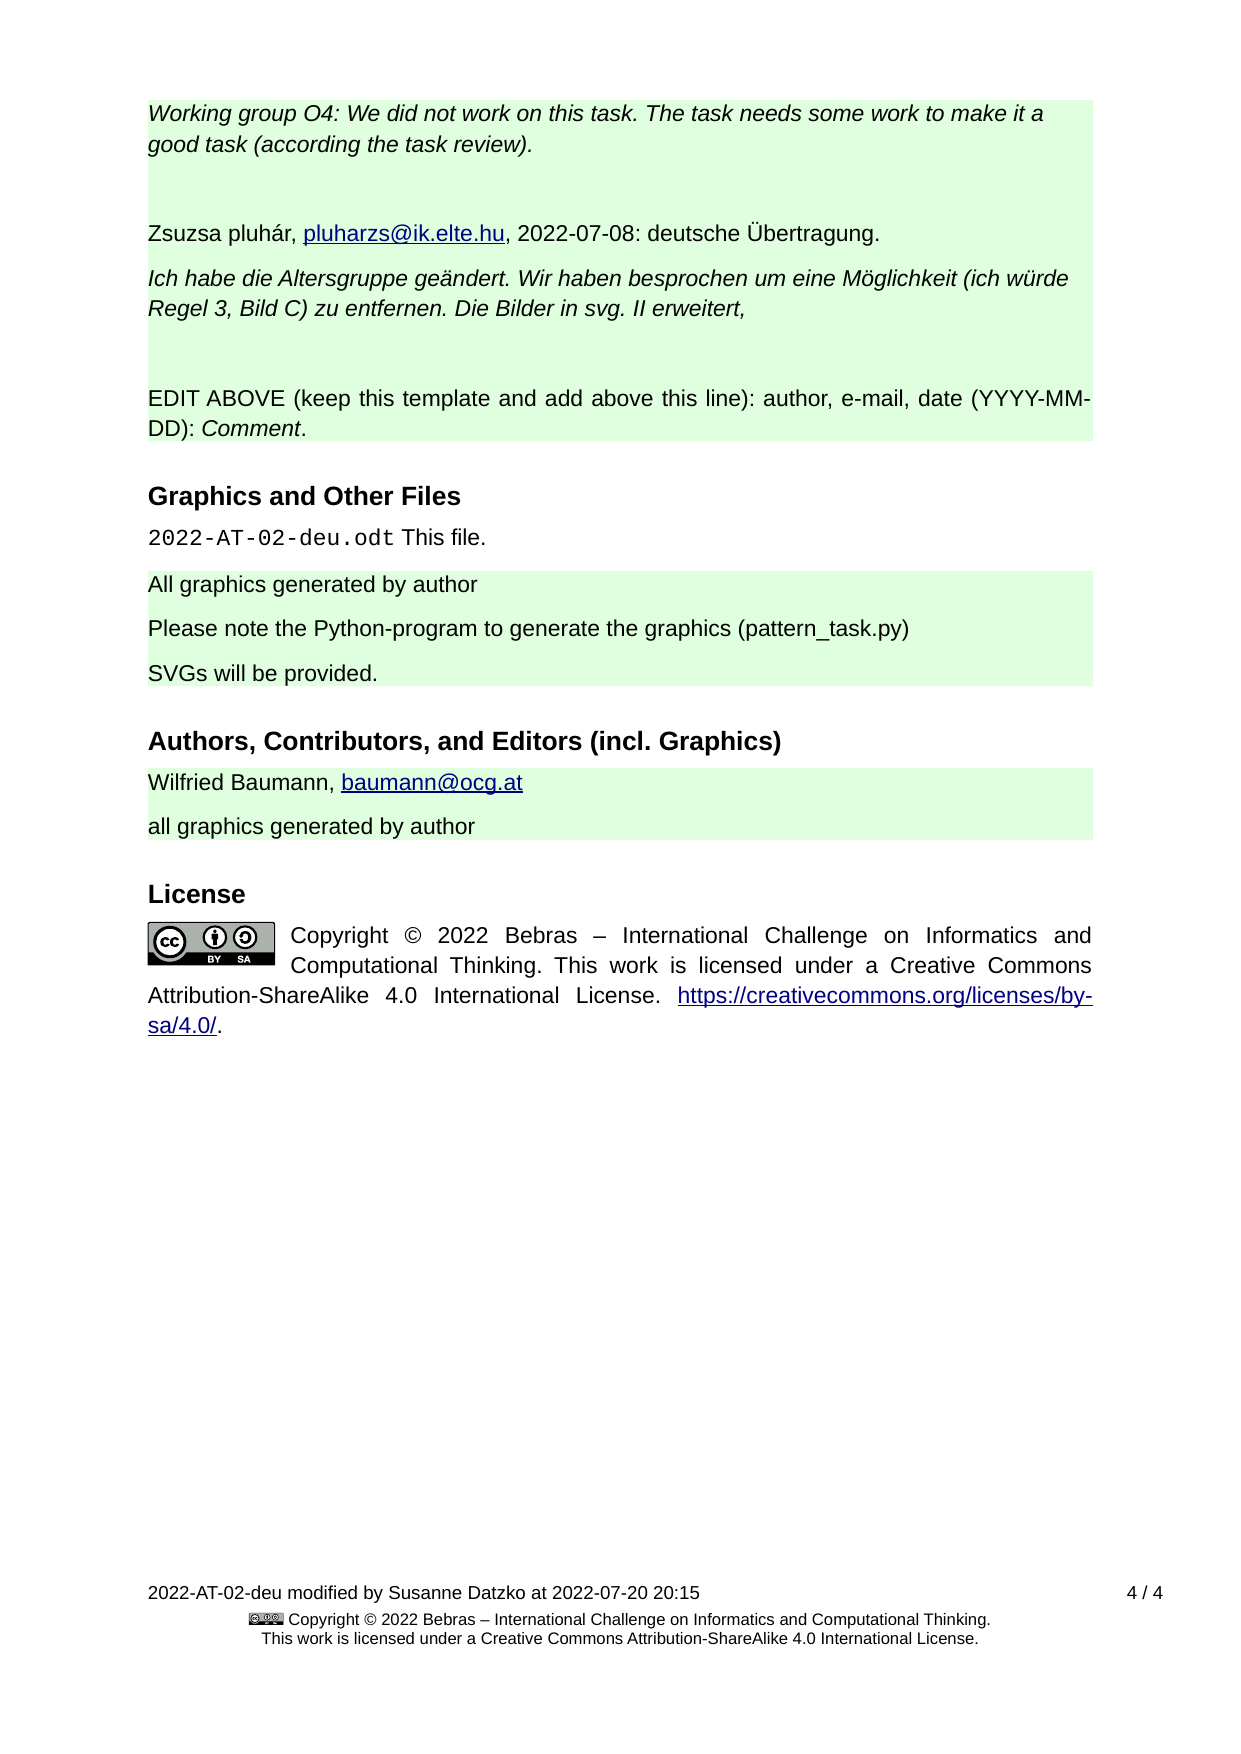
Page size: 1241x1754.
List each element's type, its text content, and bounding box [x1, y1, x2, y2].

text All graphics generated by author [148, 571, 1093, 597]
text all graphics generated by author [148, 813, 1093, 840]
text Zsuzsa pluhár, pluharzs@ik.elte.hu, 2022-07-08: deutsche Übertragung. [148, 220, 1093, 247]
text Working group O4: We did not work on this task. The task needs some work to make it a good task (according the task review). [148, 100, 1093, 157]
subtitle Graphics and Other Files [148, 481, 1093, 511]
subtitle Authors, Contributors, and Editors (incl. Graphics) [148, 726, 1093, 756]
text Copyright © 2022 Bebras – International Challenge on Informatics and Computational Thinking. This work is licensed under a Creative Commons Attribution-ShareAlike 4.0 International License. https://creativecommons.org/licenses/by-sa/4.0/. [148, 922, 1093, 1039]
text EDIT ABOVE (keep this template and add above this line): author, e-mail, date (YYYY-MM-DD): Comment. [148, 385, 1093, 441]
text Ich habe die Altersgruppe geändert. Wir haben besprochen um eine Möglichkeit (ich würde Regel 3, Bild C) zu entfernen. Die Bilder in svg. II erweitert, [148, 265, 1093, 322]
text Please note the Python-program to generate the graphics (pattern_task.py) [148, 615, 1093, 642]
text SVGs will be provided. [148, 660, 1093, 686]
text 2022-AT-02-deu.odt This file. [148, 523, 1093, 552]
subtitle License [148, 879, 1093, 909]
text Wilfried Baumann, baumann@ocg.at [148, 768, 1093, 795]
